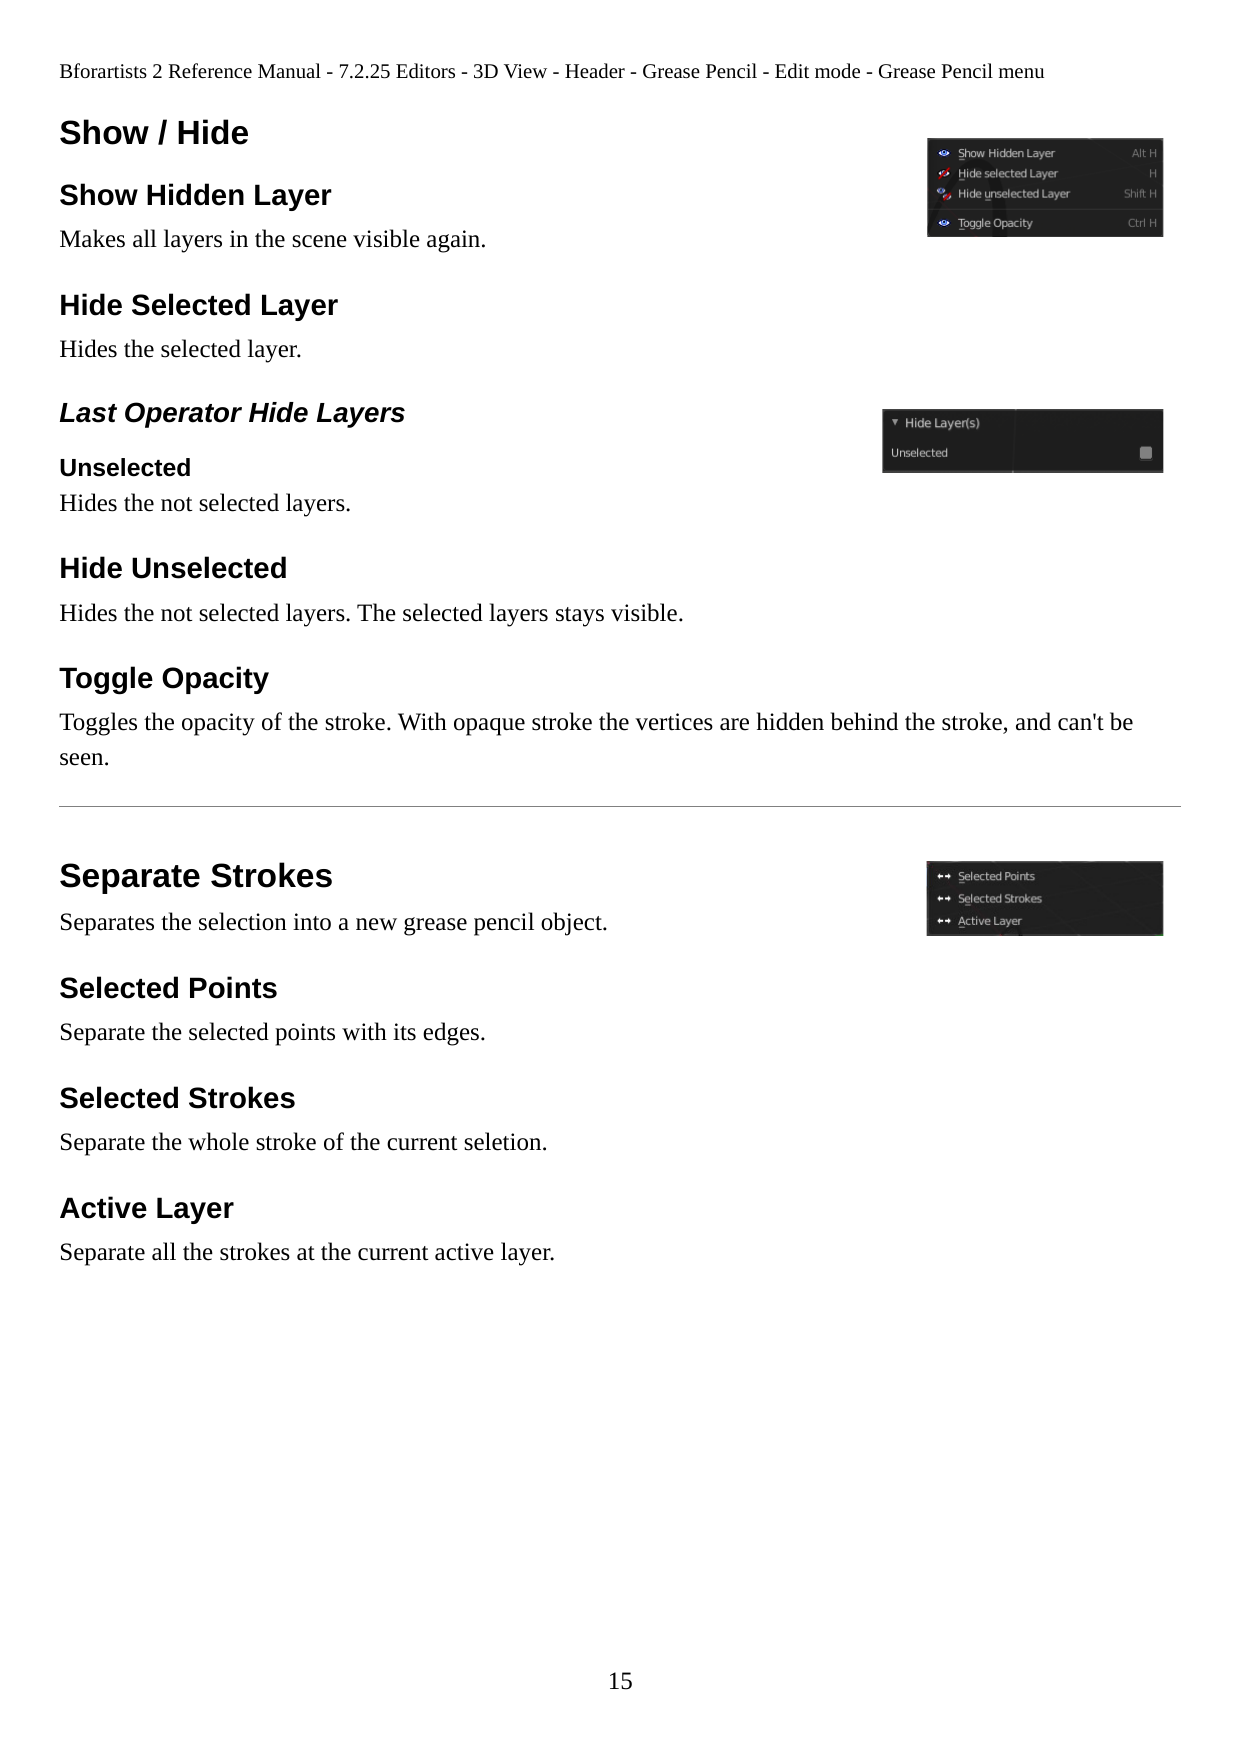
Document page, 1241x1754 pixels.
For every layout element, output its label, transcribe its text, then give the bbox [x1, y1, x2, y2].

subtitle Hide Selected Layer [59, 288, 1181, 322]
text Makes all layers in the scene visible again. [59, 224, 1181, 253]
picture [927, 138, 1164, 237]
picture [882, 409, 1164, 473]
subtitle Selected Strokes [59, 1081, 1181, 1114]
text Separates the selection into a new grease pencil object. [59, 907, 926, 936]
subtitle Toggle Opacity [59, 661, 1181, 695]
subtitle Separate Strokes [59, 856, 1181, 895]
text Separate the whole stroke of the current seletion. [59, 1127, 1181, 1156]
subtitle Show / Hide [59, 113, 1181, 151]
text Hides the selected layer. [59, 334, 1181, 363]
subtitle Active Layer [59, 1191, 1181, 1224]
subtitle [1164, 178, 1181, 212]
text Separate the selected points with its edges. [59, 1017, 1181, 1046]
subtitle Selected Points [59, 971, 1181, 1004]
text Separate all the strokes at the current active layer. [59, 1237, 1181, 1266]
text Hides the not selected layers. [59, 488, 1181, 516]
subtitle Last Operator Hide Layers [59, 396, 1181, 428]
picture [926, 861, 1164, 936]
subtitle Hide Unselected [59, 551, 1181, 585]
subtitle Unselected [59, 453, 1181, 481]
text Hides the not selected layers. The selected layers stays visible. [59, 598, 1181, 626]
text Toggles the opacity of the stroke. With opaque stroke the vertices are hidden behind the stroke, and can't be seen. [59, 707, 1181, 771]
subtitle Show Hidden Layer [59, 178, 927, 212]
